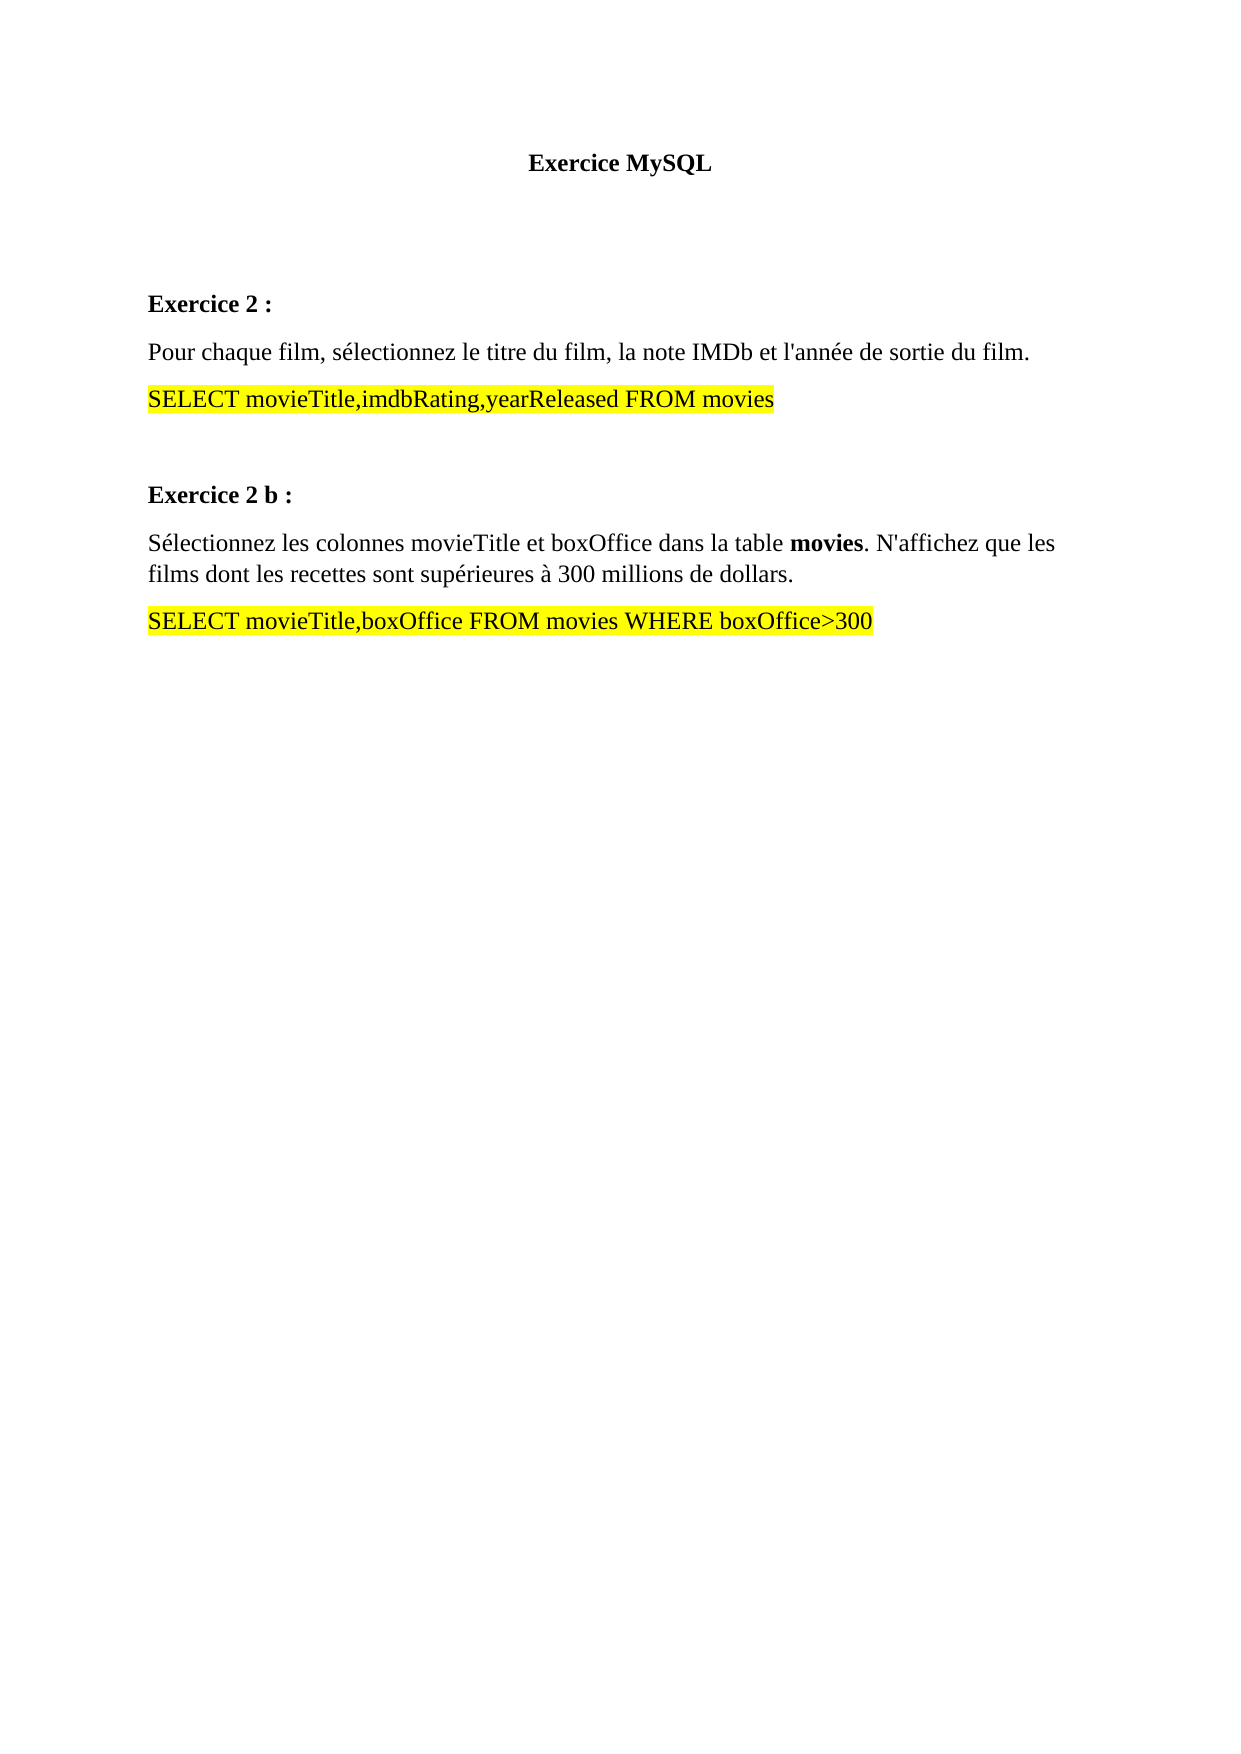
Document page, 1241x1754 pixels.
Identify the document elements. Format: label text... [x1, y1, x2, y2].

text Exercice 2 : [148, 289, 1093, 318]
text SELECT movieTitle,imdbRating,yearReleased FROM movies [148, 384, 1093, 413]
text SELECT movieTitle,boxOffice FROM movies WHERE boxOffice>300 [148, 606, 1093, 635]
text Pour chaque film, sélectionnez le titre du film, la note IMDb et l'année de sortie du film. [148, 337, 1093, 366]
text Exercice 2 b : [148, 480, 1093, 509]
text Sélectionnez les colonnes movieTitle et boxOffice dans la table movies. N'affichez que les films dont les recettes sont supérieures à 300 millions de dollars. [148, 528, 1093, 587]
text Exercice MySQL [148, 148, 1093, 176]
